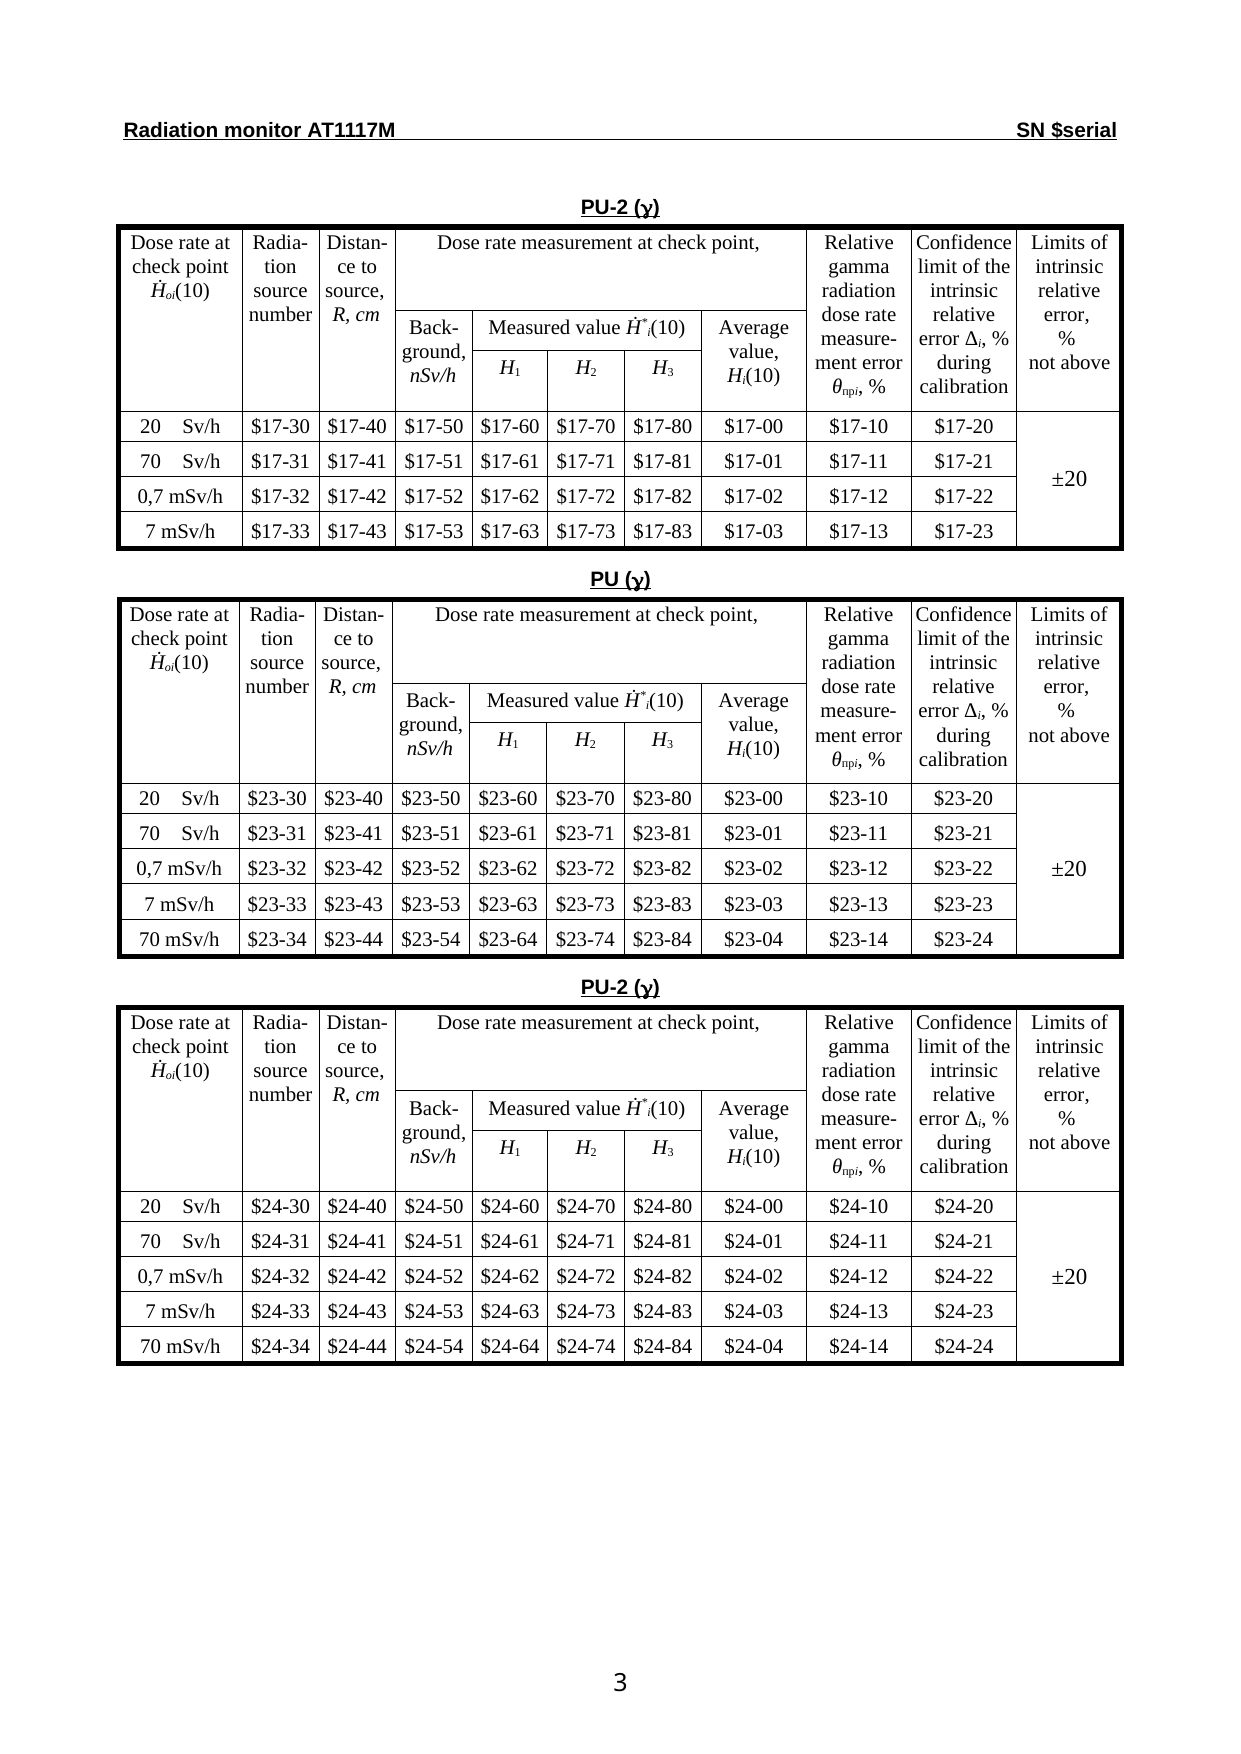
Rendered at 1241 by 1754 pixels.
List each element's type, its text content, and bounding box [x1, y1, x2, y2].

table_cell Dose rate at check point Ḣoi(10) [121, 1010, 242, 1191]
table_cell H2 [548, 351, 624, 411]
table_cell $24-81 [625, 1222, 701, 1256]
table_cell $17-12 [807, 477, 911, 511]
table_cell $17-43 [320, 512, 395, 546]
table_cell $24-03 [702, 1292, 806, 1326]
table_cell $23-43 [316, 884, 392, 918]
table_cell $23-62 [470, 849, 546, 883]
table_cell $23-52 [393, 849, 469, 883]
table_cell $24-33 [243, 1292, 319, 1326]
table_cell Confidence limit of the intrinsic relative error Δi, % during calibration [912, 602, 1016, 783]
table_cell Dose rate measurement at check point, [393, 602, 806, 683]
table_cell $17-00 [702, 412, 806, 441]
table_cell $23-04 [702, 920, 806, 953]
table_cell $17-62 [473, 477, 547, 511]
table_cell $17-13 [807, 512, 911, 546]
table_cell $24-41 [320, 1222, 395, 1256]
table_cell $24-31 [243, 1222, 319, 1256]
table_cell Average value, Hi(10) [702, 1091, 806, 1191]
table_cell $24-52 [396, 1257, 472, 1291]
table_cell $24-04 [702, 1327, 806, 1361]
table_cell Measured value Ḣ*i(10) [473, 311, 701, 349]
table_cell $23-84 [625, 920, 701, 953]
table_cell Dose rate measurement at check point, [396, 1010, 806, 1090]
table_cell $23-71 [547, 814, 624, 848]
table_cell $24-62 [473, 1257, 547, 1291]
table_cell $24-51 [396, 1222, 472, 1256]
table_cell $17-60 [473, 412, 547, 441]
table_cell $23-60 [470, 784, 546, 813]
table_cell Limits of intrinsic relative error, % not above [1017, 1010, 1119, 1191]
table_cell Average value, Hi(10) [702, 684, 806, 783]
table_cell $23-40 [316, 784, 392, 813]
table_cell $17-22 [912, 477, 1016, 511]
table_cell 0,7 mSv/h [122, 849, 239, 883]
table_cell $24-21 [912, 1222, 1016, 1256]
table_cell $23-50 [393, 784, 469, 813]
table_cell Limits of intrinsic relative error, % not above [1017, 602, 1119, 783]
table_cell Radia-tion source number [243, 230, 319, 411]
table_cell Back-ground, nSv/h [396, 311, 472, 411]
table_cell $24-02 [702, 1257, 806, 1291]
table_cell H1 [473, 351, 547, 411]
table_cell Confidence limit of the intrinsic relative error Δi, % during calibration [912, 1010, 1016, 1191]
table_cell $23-30 [240, 784, 315, 813]
table_cell 7 mSv/h [121, 1292, 242, 1326]
table_cell $24-12 [807, 1257, 911, 1291]
table_cell $23-24 [912, 920, 1016, 953]
table_cell $24-73 [548, 1292, 624, 1326]
table_cell ±20 [1017, 784, 1119, 953]
table_cell $24-80 [625, 1192, 701, 1221]
table_cell 70 Sv/h [122, 814, 239, 848]
table_cell $24-71 [548, 1222, 624, 1256]
table_cell $24-60 [473, 1192, 547, 1221]
table_cell $24-72 [548, 1257, 624, 1291]
table_cell $23-72 [547, 849, 624, 883]
table_cell 0,7 mSv/h [121, 477, 242, 511]
table_cell Limits of intrinsic relative error, % not above [1017, 230, 1119, 411]
table_header PU-2 () [118, 179, 1122, 224]
table_cell $24-11 [807, 1222, 911, 1256]
table_cell H1 [470, 723, 546, 783]
table_cell Measured value Ḣ*i(10) [473, 1091, 701, 1130]
table_cell $17-21 [912, 442, 1016, 476]
table_cell $17-31 [243, 442, 319, 476]
table_cell ±20 [1017, 1192, 1119, 1361]
table_cell $24-14 [807, 1327, 911, 1361]
table_cell $17-51 [396, 442, 472, 476]
table_cell $17-61 [473, 442, 547, 476]
table_cell $24-83 [625, 1292, 701, 1326]
table_cell $17-40 [320, 412, 395, 441]
table_cell $24-63 [473, 1292, 547, 1326]
table_cell $17-20 [912, 412, 1016, 441]
table_cell $17-70 [548, 412, 624, 441]
table_cell $24-01 [702, 1222, 806, 1256]
table_cell H3 [625, 723, 701, 783]
table_cell Back-ground, nSv/h [396, 1091, 472, 1191]
table_cell $17-42 [320, 477, 395, 511]
table_cell $24-30 [243, 1192, 319, 1221]
table_cell $23-61 [470, 814, 546, 848]
table_cell Distan-ce to source, R, сm [320, 230, 395, 411]
table_cell Back-ground, nSv/h [393, 684, 469, 783]
table_cell $23-23 [912, 884, 1016, 918]
table_cell $23-44 [316, 920, 392, 953]
table_cell $23-14 [807, 920, 911, 953]
table_cell $23-12 [807, 849, 911, 883]
table_cell Relative gamma radiation dose rate measure-ment error θпрi, % [807, 1010, 911, 1191]
table_cell $23-01 [702, 814, 806, 848]
table_cell $23-70 [547, 784, 624, 813]
table_cell $23-10 [807, 784, 911, 813]
table_cell $24-82 [625, 1257, 701, 1291]
table_cell $17-03 [702, 512, 806, 546]
table_cell $24-40 [320, 1192, 395, 1221]
table_cell Average value, Hi(10) [702, 311, 806, 411]
table_cell $17-81 [625, 442, 701, 476]
table_cell $24-00 [702, 1192, 806, 1221]
table_cell Relative gamma radiation dose rate measure-ment error θпрi, % [807, 230, 911, 411]
table_cell 20 Sv/h [121, 412, 242, 441]
table_cell $17-01 [702, 442, 806, 476]
table_cell 7 mSv/h [121, 512, 242, 546]
table_cell Confidence limit of the intrinsic relative error Δi, % during calibration [912, 230, 1016, 411]
table_cell $17-33 [243, 512, 319, 546]
table_cell $17-23 [912, 512, 1016, 546]
table_cell $23-02 [702, 849, 806, 883]
table_cell $23-41 [316, 814, 392, 848]
table_cell $17-32 [243, 477, 319, 511]
table_cell $24-42 [320, 1257, 395, 1291]
table_cell $17-53 [396, 512, 472, 546]
table_cell $17-02 [702, 477, 806, 511]
table_cell $24-54 [396, 1327, 472, 1361]
table_cell $17-80 [625, 412, 701, 441]
table_cell $23-63 [470, 884, 546, 918]
table_cell $23-31 [240, 814, 315, 848]
table_cell $23-11 [807, 814, 911, 848]
table_cell $23-34 [240, 920, 315, 953]
table_cell Radia-tion source number [243, 1010, 319, 1191]
table_cell $24-53 [396, 1292, 472, 1326]
table_cell $23-51 [393, 814, 469, 848]
table_header PU-2 () [118, 959, 1122, 1005]
table_cell H2 [548, 1131, 624, 1191]
table_cell $23-03 [702, 884, 806, 918]
table_cell $17-83 [625, 512, 701, 546]
table_cell $24-10 [807, 1192, 911, 1221]
table_cell $24-13 [807, 1292, 911, 1326]
table_cell $23-54 [393, 920, 469, 953]
table_cell 70 mSv/h [121, 1327, 242, 1361]
table_cell $23-32 [240, 849, 315, 883]
table_cell Dose rate at check point Ḣoi(10) [121, 230, 242, 411]
table_cell $23-83 [625, 884, 701, 918]
table_cell $24-74 [548, 1327, 624, 1361]
table_cell Radia-tion source number [240, 602, 315, 783]
table_cell $24-20 [912, 1192, 1016, 1221]
table_cell $17-41 [320, 442, 395, 476]
table_cell Dose rate measurement at check point, [396, 230, 806, 310]
table_cell $24-64 [473, 1327, 547, 1361]
table_cell Distan-ce to source, R, сm [320, 1010, 395, 1191]
table_cell $24-50 [396, 1192, 472, 1221]
table_cell H1 [473, 1131, 547, 1191]
table_cell Dose rate at check point Ḣoi(10) [122, 602, 239, 783]
table_cell $17-30 [243, 412, 319, 441]
table_cell 0,7 mSv/h [121, 1257, 242, 1291]
table_cell $23-73 [547, 884, 624, 918]
table_cell $23-22 [912, 849, 1016, 883]
table_cell $23-42 [316, 849, 392, 883]
table_cell H3 [625, 351, 701, 411]
table_cell $24-34 [243, 1327, 319, 1361]
table_cell $17-82 [625, 477, 701, 511]
table_cell $24-70 [548, 1192, 624, 1221]
table_cell 70 Sv/h [121, 442, 242, 476]
table_cell 70 mSv/h [122, 920, 239, 953]
table_cell $23-53 [393, 884, 469, 918]
table_cell Distan-ce to source, R, сm [316, 602, 392, 783]
table_cell $17-63 [473, 512, 547, 546]
table_cell ±20 [1017, 412, 1119, 546]
table_cell $24-61 [473, 1222, 547, 1256]
table_cell $24-24 [912, 1327, 1016, 1361]
table_cell $24-43 [320, 1292, 395, 1326]
table_cell $17-50 [396, 412, 472, 441]
table_cell $24-84 [625, 1327, 701, 1361]
table_cell $23-64 [470, 920, 546, 953]
table_cell 7 mSv/h [122, 884, 239, 918]
table_cell 70 Sv/h [121, 1222, 242, 1256]
table_cell $24-22 [912, 1257, 1016, 1291]
table_cell $24-23 [912, 1292, 1016, 1326]
table_cell $23-74 [547, 920, 624, 953]
table_header PU () [119, 551, 1122, 597]
table_cell 20 Sv/h [122, 784, 239, 813]
table_cell $23-80 [625, 784, 701, 813]
table_cell 20 Sv/h [121, 1192, 242, 1221]
table_cell $17-10 [807, 412, 911, 441]
table_cell $23-81 [625, 814, 701, 848]
table_cell $24-44 [320, 1327, 395, 1361]
table_cell $17-52 [396, 477, 472, 511]
table_cell $23-13 [807, 884, 911, 918]
table_cell $17-72 [548, 477, 624, 511]
table_cell H3 [625, 1131, 701, 1191]
table_cell $17-71 [548, 442, 624, 476]
table_cell H2 [547, 723, 624, 783]
table_cell $23-21 [912, 814, 1016, 848]
table_cell $23-00 [702, 784, 806, 813]
table_cell $23-33 [240, 884, 315, 918]
table_cell $17-73 [548, 512, 624, 546]
table_cell $24-32 [243, 1257, 319, 1291]
table_cell Measured value Ḣ*i(10) [470, 684, 701, 722]
table_cell $23-82 [625, 849, 701, 883]
table_cell $23-20 [912, 784, 1016, 813]
table_cell Relative gamma radiation dose rate measure-ment error θпрi, % [807, 602, 911, 783]
table_cell $17-11 [807, 442, 911, 476]
